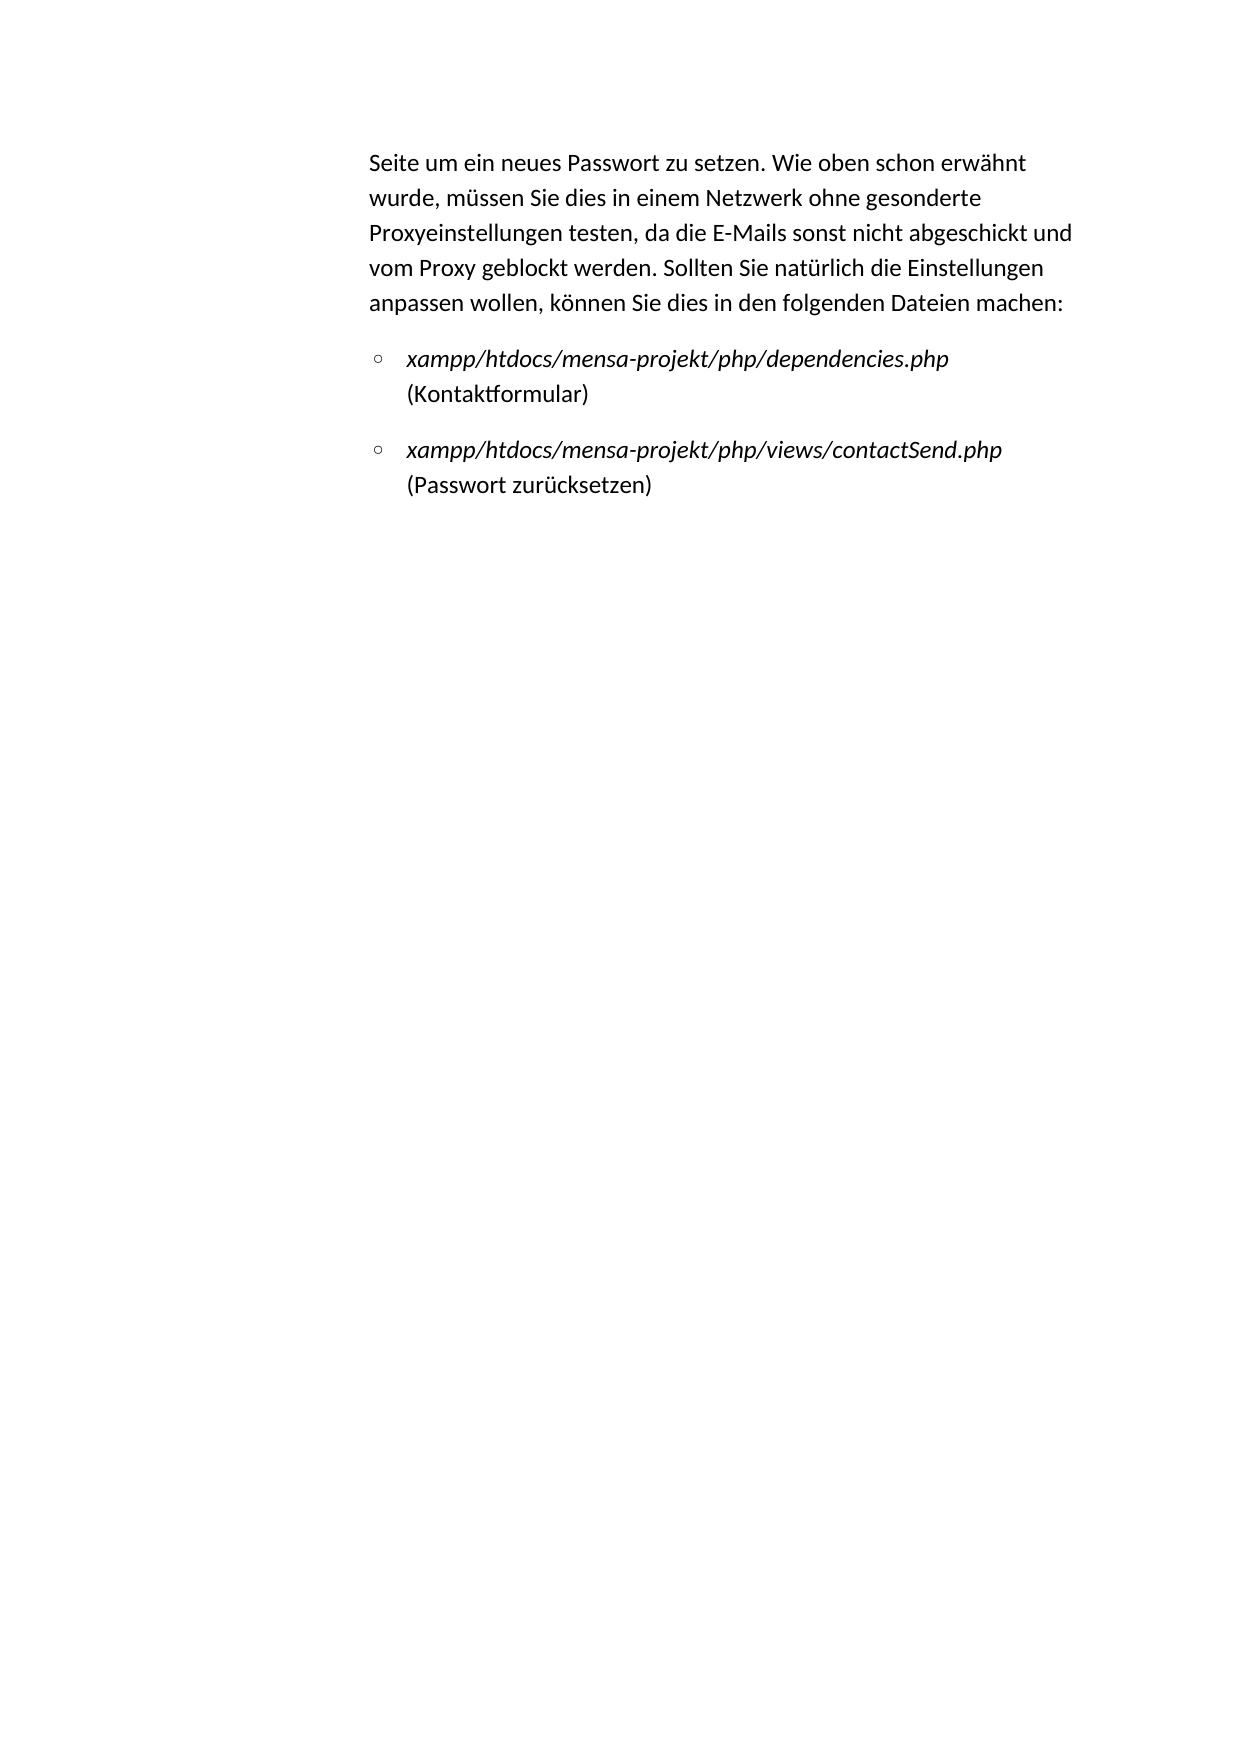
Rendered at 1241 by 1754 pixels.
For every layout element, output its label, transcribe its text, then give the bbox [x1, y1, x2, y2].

list Seite um ein neues Passwort zu setzen. Wie oben schon erwähnt wurde, müssen Sie dies in einem Netzwerk ohne gesonderte Proxyeinstellungen testen, da die E-Mails sonst nicht abgeschickt und vom Proxy geblockt werden. Sollten Sie natürlich die Einstellungen anpassen wollen, können Sie dies in den folgenden Dateien machen: [331, 148, 1093, 318]
list xampp/htdocs/mensa-projekt/php/dependencies.php (Kontaktformular) [369, 343, 1093, 409]
list xampp/htdocs/mensa-projekt/php/views/contactSend.php (Passwort zurücksetzen) [369, 434, 1093, 500]
